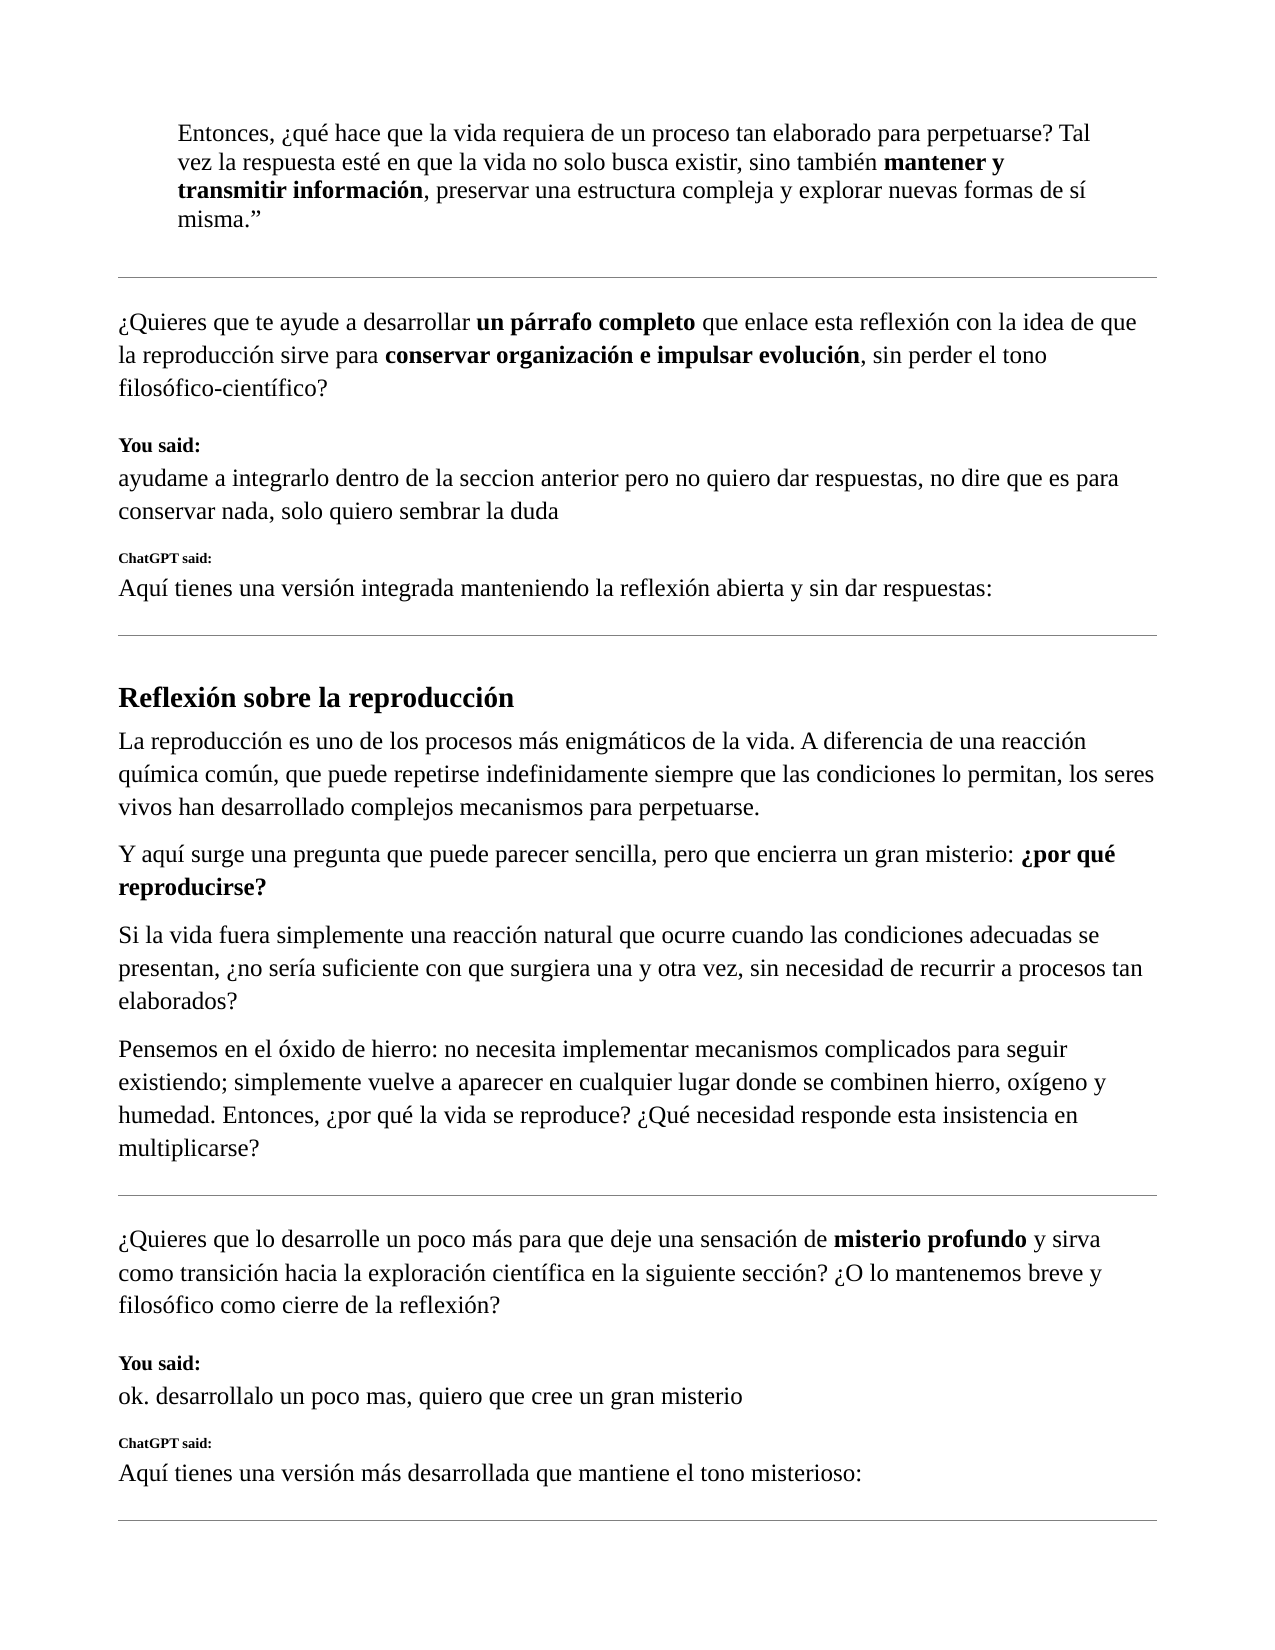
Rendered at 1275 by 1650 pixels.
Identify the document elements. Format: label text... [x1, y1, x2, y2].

text ok. desarrollalo un poco mas, quiero que cree un gran misterio [118, 1381, 1157, 1410]
text ¿Quieres que lo desarrolle un poco más para que deje una sensación de misterio profundo y sirva como transición hacia la exploración científica en la siguiente sección? ¿O lo mantenemos breve y filosófico como cierre de la reflexión? [118, 1224, 1157, 1319]
subtitle You said: [118, 1351, 1157, 1375]
text La reproducción es uno de los procesos más enigmáticos de la vida. A diferencia de una reacción química común, que puede repetirse indefinidamente siempre que las condiciones lo permitan, los seres vivos han desarrollado complejos mecanismos para perpetuarse. [118, 726, 1157, 821]
subtitle Reflexión sobre la reproducción [118, 680, 1157, 713]
subtitle ChatGPT said: [118, 1435, 1157, 1452]
text Si la vida fuera simplemente una reacción natural que ocurre cuando las condiciones adecuadas se presentan, ¿no sería suficiente con que surgiera una y otra vez, sin necesidad de recurrir a procesos tan elaborados? [118, 920, 1157, 1015]
subtitle You said: [118, 433, 1157, 457]
text ¿Quieres que te ayude a desarrollar un párrafo completo que enlace esta reflexión con la idea de que la reproducción sirve para conservar organización e impulsar evolución, sin perder el tono filosófico-científico? [118, 307, 1157, 402]
text Y aquí surge una pregunta que puede parecer sencilla, pero que encierra un gran misterio: ¿por qué reproducirse? [118, 839, 1157, 901]
text ayudame a integrarlo dentro de la seccion anterior pero no quiero dar respuestas, no dire que es para conservar nada, solo quiero sembrar la duda [118, 463, 1157, 525]
text Aquí tienes una versión integrada manteniendo la reflexión abierta y sin dar respuestas: [118, 573, 1157, 602]
text Pensemos en el óxido de hierro: no necesita implementar mecanismos complicados para seguir existiendo; simplemente vuelve a aparecer en cualquier lugar donde se combinen hierro, oxígeno y humedad. Entonces, ¿por qué la vida se reproduce? ¿Qué necesidad responde esta insistencia en multiplicarse? [118, 1034, 1157, 1161]
text Aquí tienes una versión más desarrollada que mantiene el tono misterioso: [118, 1458, 1157, 1487]
text Entonces, ¿qué hace que la vida requiera de un proceso tan elaborado para perpetuarse? Tal vez la respuesta esté en que la vida no solo busca existir, sino también mantener y transmitir información, preservar una estructura compleja y explorar nuevas formas de sí misma.” [177, 118, 1098, 233]
subtitle ChatGPT said: [118, 550, 1157, 567]
